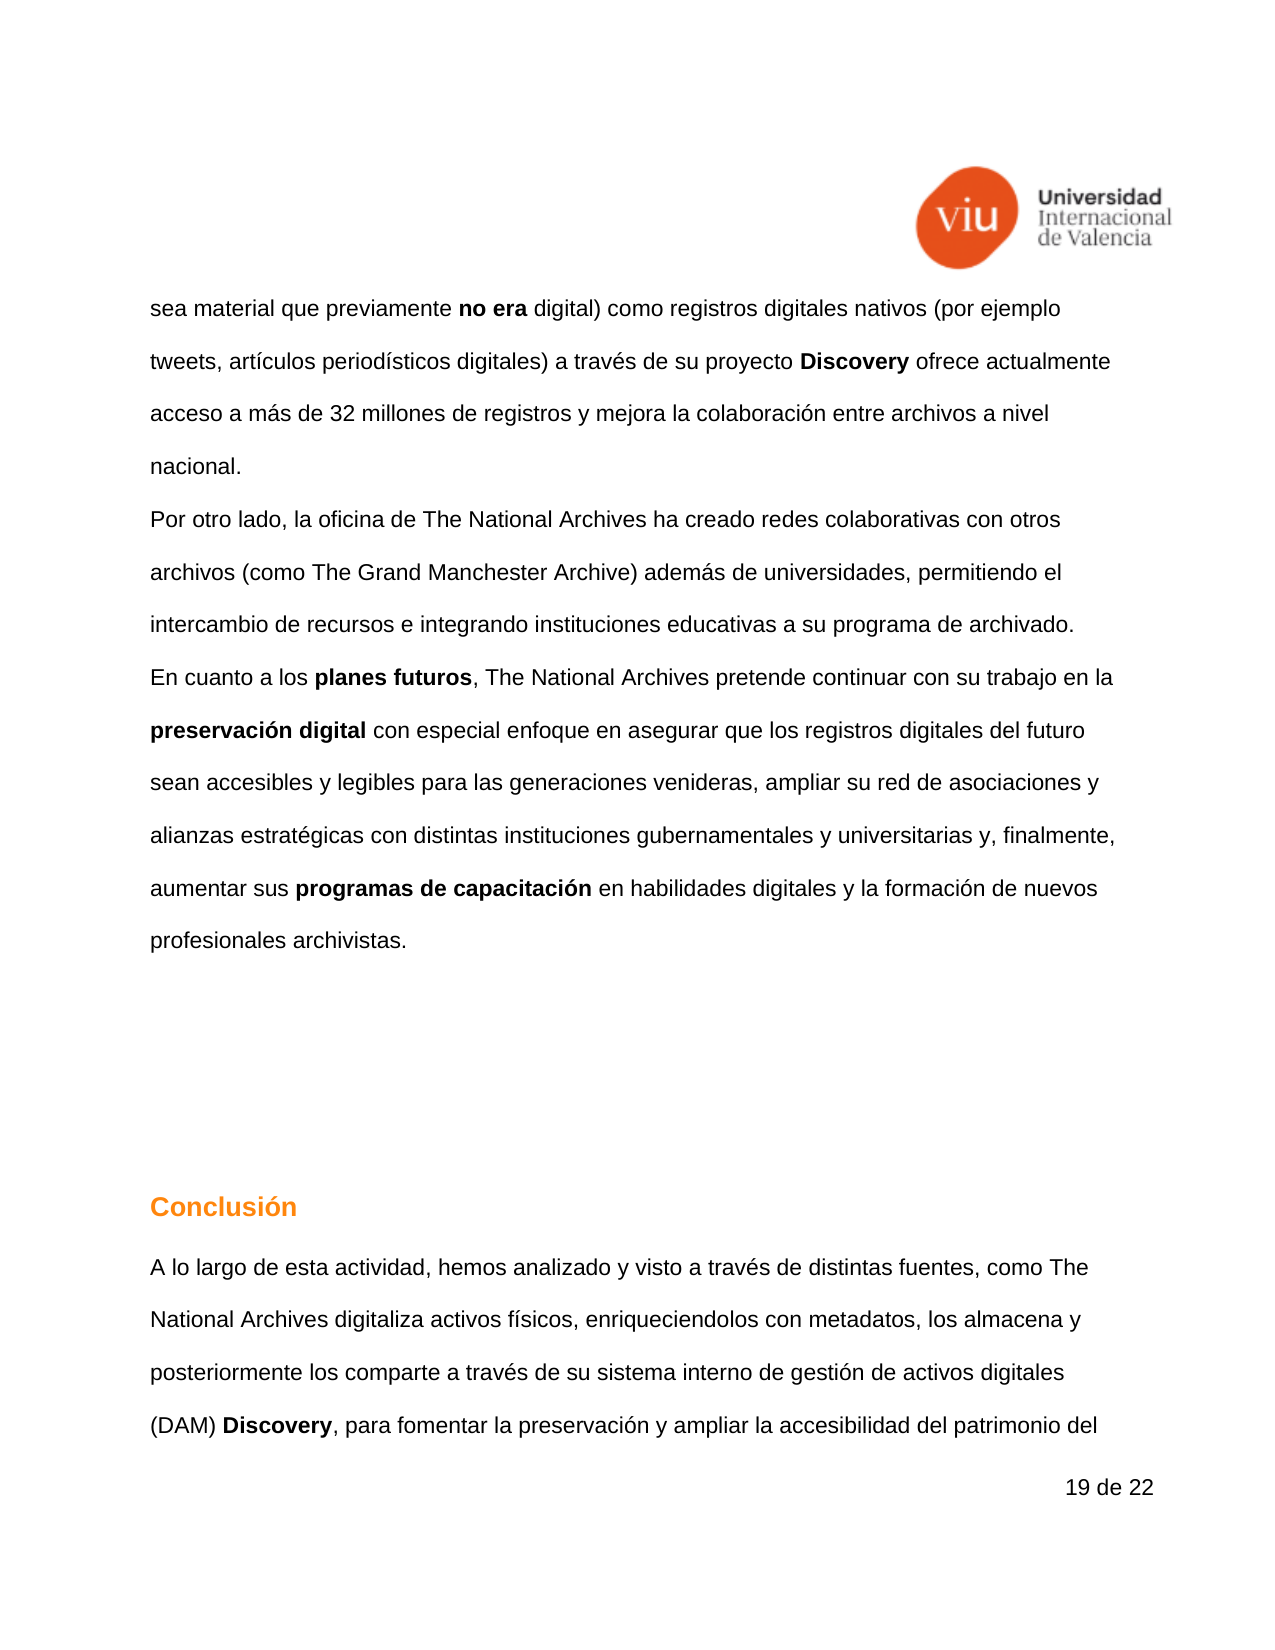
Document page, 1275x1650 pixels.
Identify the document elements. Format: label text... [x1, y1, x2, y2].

text En cuanto a los planes futuros, The National Archives pretende continuar con su trabajo en la preservación digital con especial enfoque en asegurar que los registros digitales del futuro sean accesibles y legibles​ para las generaciones venideras, ampliar su red de asociaciones y alianzas estratégicas con distintas instituciones gubernamentales y universitarias y, finalmente, aumentar sus programas de capacitación en habilidades digitales y la formación de nuevos profesionales archivistas. [150, 664, 1125, 954]
text Conclusión [150, 1191, 1125, 1222]
text sea material que previamente no era digital) como registros digitales nativos (por ejemplo tweets, artículos periodísticos digitales) a través de su proyecto Discovery ofrece actualmente acceso a más de 32 millones de registros y mejora la colaboración entre archivos a nivel nacional​. [150, 295, 1125, 479]
text A lo largo de esta actividad, hemos analizado y visto a través de distintas fuentes, como The National Archives digitaliza activos físicos, enriqueciendolos con metadatos, los almacena y posteriormente los comparte a través de su sistema interno de gestión de activos digitales (DAM) Discovery, para fomentar la preservación y ampliar la accesibilidad del patrimonio del [150, 1253, 1125, 1438]
text Por otro lado, la oficina de The National Archives ha creado redes colaborativas con otros archivos (como The Grand Manchester Archive) además de universidades, permitiendo el intercambio de recursos e integrando instituciones educativas a su programa de archivado. [150, 506, 1125, 638]
picture [913, 162, 1175, 274]
